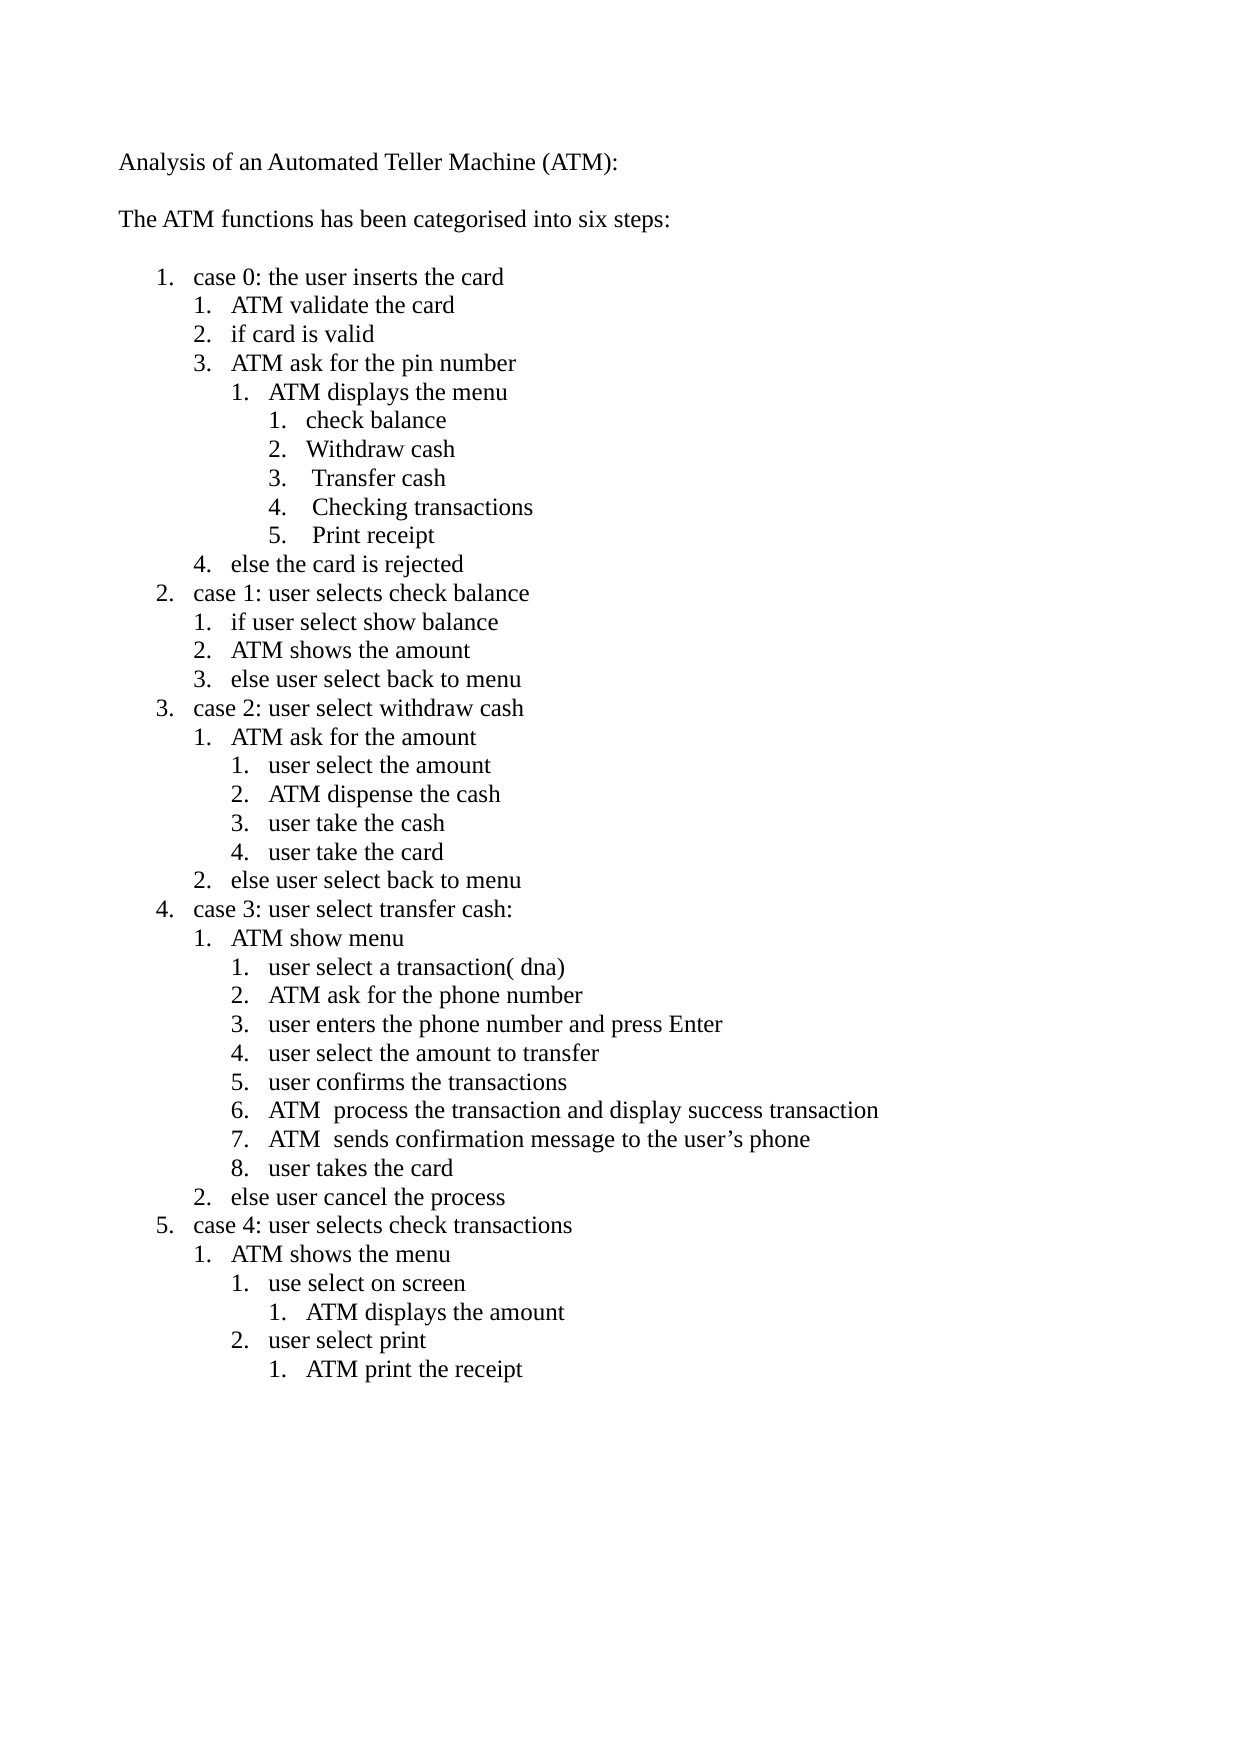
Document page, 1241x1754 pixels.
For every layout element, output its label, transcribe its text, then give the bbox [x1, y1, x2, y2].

list check balance [268, 406, 1122, 434]
list case 3: user select transfer cash: [156, 894, 1122, 923]
list ATM shows the amount [193, 636, 1122, 664]
text The ATM functions has been categorised into six steps: [118, 204, 1122, 233]
list else the card is rejected [193, 549, 1122, 578]
text Analysis of an Automated Teller Machine (ATM): [118, 147, 1122, 176]
list user select print [231, 1326, 1122, 1354]
list Transfer cash [268, 463, 1122, 492]
list else user cancel the process [193, 1182, 1122, 1211]
list ATM ask for the amount [193, 722, 1122, 751]
list use select on screen [231, 1268, 1122, 1297]
list case 1: user selects check balance [156, 578, 1122, 607]
list Withdraw cash [268, 434, 1122, 463]
list Print receipt [268, 521, 1122, 549]
list user select the amount to transfer [231, 1038, 1122, 1067]
list if user select show balance [193, 607, 1122, 636]
list Checking transactions [268, 492, 1122, 521]
list ATM shows the menu [193, 1239, 1122, 1268]
list user enters the phone number and press Enter [231, 1009, 1122, 1038]
list user select a transaction( dna) [231, 952, 1122, 981]
list ATM ask for the phone number [231, 981, 1122, 1009]
list ATM show menu [193, 923, 1122, 952]
list case 4: user selects check transactions [156, 1211, 1122, 1239]
list else user select back to menu [193, 664, 1122, 693]
list ATM print the receipt [268, 1354, 1122, 1383]
list ATM process the transaction and display success transaction [231, 1096, 1122, 1124]
list user takes the card [231, 1153, 1122, 1182]
list case 0: the user inserts the card [156, 262, 1122, 291]
list ATM displays the amount [268, 1297, 1122, 1326]
list ATM sends confirmation message to the user’s phone [231, 1124, 1122, 1153]
list user take the cash [231, 808, 1122, 837]
list ATM dispense the cash [231, 779, 1122, 808]
list if card is valid [193, 319, 1122, 348]
list case 2: user select withdraw cash [156, 693, 1122, 722]
list user select the amount [231, 751, 1122, 779]
list user take the card [231, 837, 1122, 866]
list else user select back to menu [193, 866, 1122, 894]
list ATM ask for the pin number [193, 348, 1122, 377]
list user confirms the transactions [231, 1067, 1122, 1096]
list ATM displays the menu [231, 377, 1122, 406]
list ATM validate the card [193, 291, 1122, 319]
